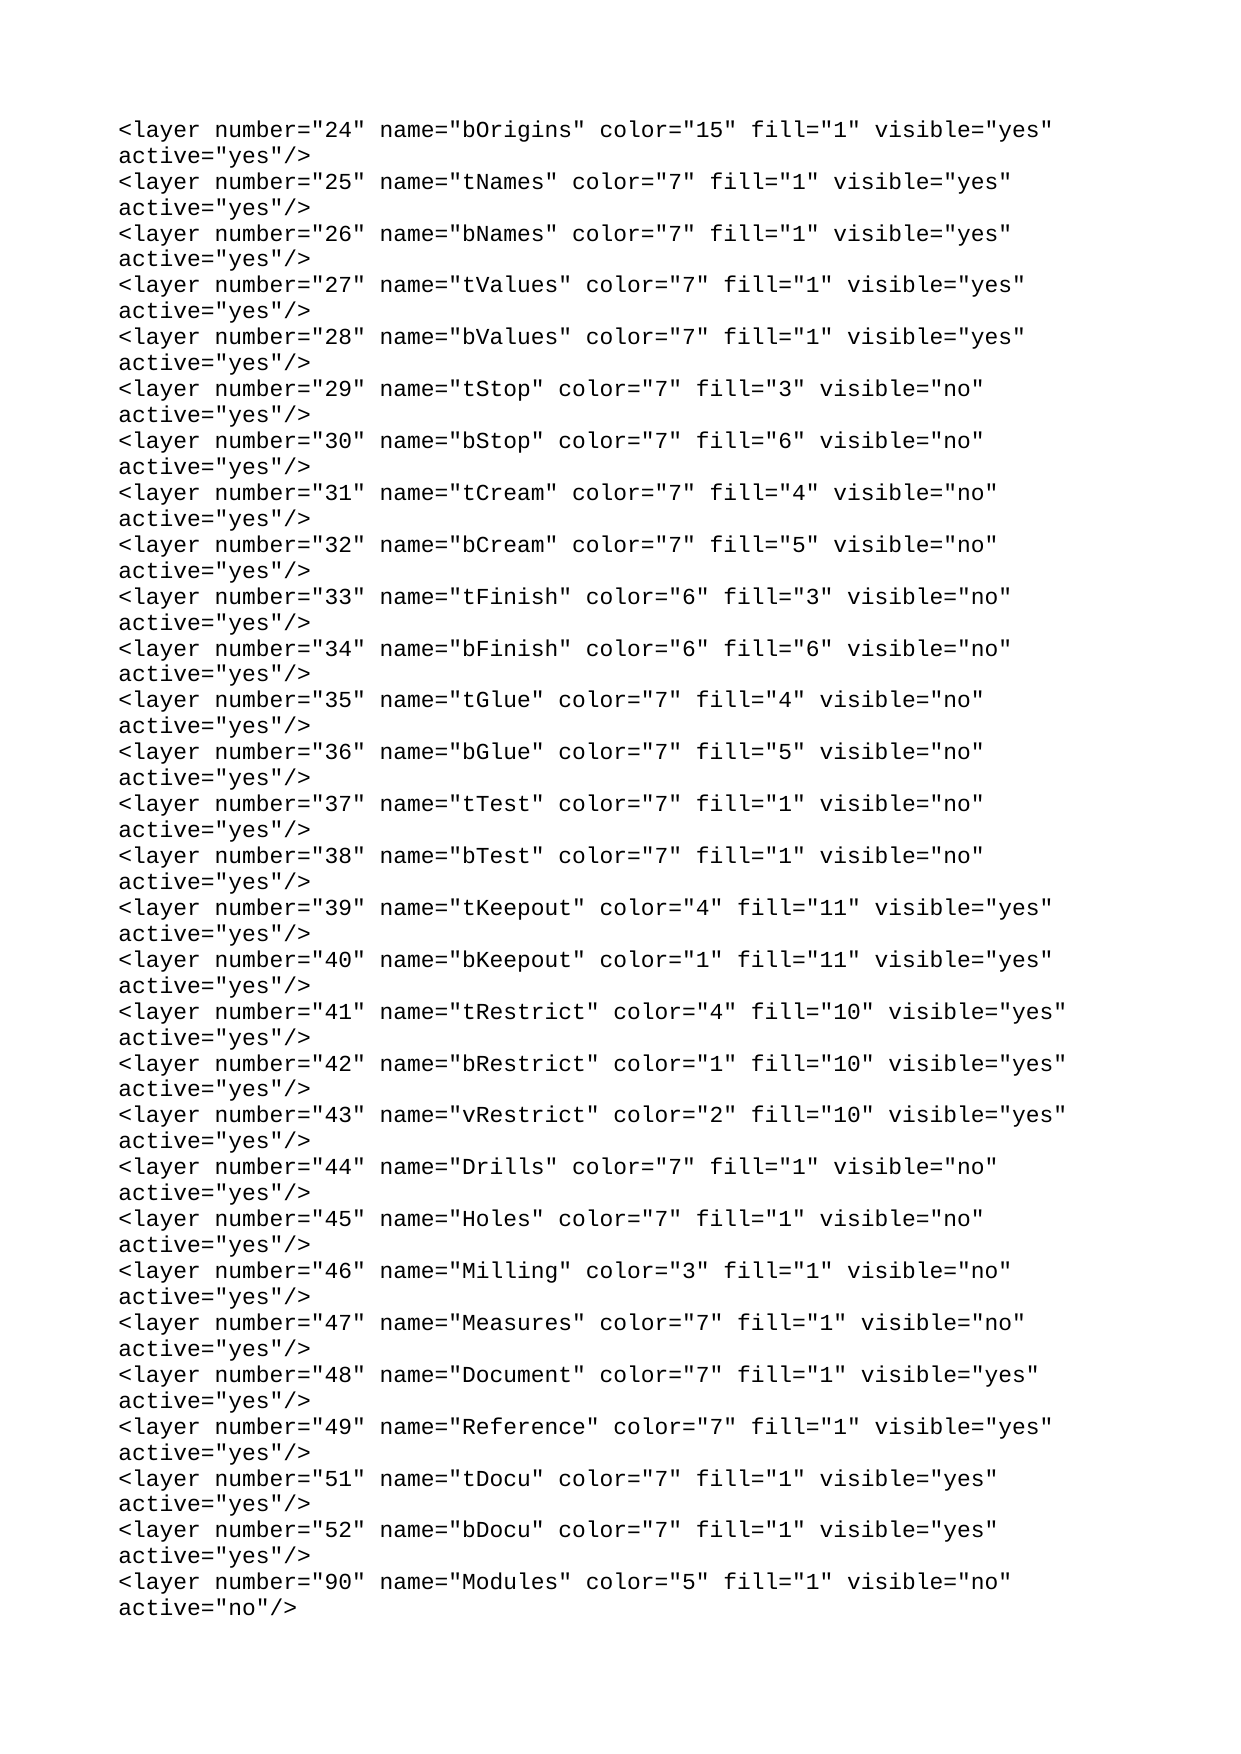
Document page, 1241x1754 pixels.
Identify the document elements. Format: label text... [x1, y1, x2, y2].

text <layer number="90" name="Modules" color="5" fill="1" visible="no" active="no"/> [118, 1571, 1122, 1622]
text <layer number="38" name="bTest" color="7" fill="1" visible="no" active="yes"/> [118, 844, 1122, 896]
text <layer number="49" name="Reference" color="7" fill="1" visible="yes" active="yes"/> [118, 1415, 1122, 1467]
text <layer number="37" name="tTest" color="7" fill="1" visible="no" active="yes"/> [118, 792, 1122, 844]
text <layer number="51" name="tDocu" color="7" fill="1" visible="yes" active="yes"/> [118, 1467, 1122, 1519]
text <layer number="33" name="tFinish" color="6" fill="3" visible="no" active="yes"/> [118, 585, 1122, 637]
text <layer number="46" name="Milling" color="3" fill="1" visible="no" active="yes"/> [118, 1259, 1122, 1311]
text <layer number="39" name="tKeepout" color="4" fill="11" visible="yes" active="yes"/> [118, 896, 1122, 948]
text <layer number="48" name="Document" color="7" fill="1" visible="yes" active="yes"/> [118, 1363, 1122, 1415]
text <layer number="26" name="bNames" color="7" fill="1" visible="yes" active="yes"/> [118, 222, 1122, 274]
text <layer number="41" name="tRestrict" color="4" fill="10" visible="yes" active="yes"/> [118, 1000, 1122, 1052]
text <layer number="32" name="bCream" color="7" fill="5" visible="no" active="yes"/> [118, 533, 1122, 585]
text <layer number="43" name="vRestrict" color="2" fill="10" visible="yes" active="yes"/> [118, 1104, 1122, 1156]
text <layer number="25" name="tNames" color="7" fill="1" visible="yes" active="yes"/> [118, 170, 1122, 222]
text <layer number="27" name="tValues" color="7" fill="1" visible="yes" active="yes"/> [118, 274, 1122, 326]
text <layer number="34" name="bFinish" color="6" fill="6" visible="no" active="yes"/> [118, 637, 1122, 689]
text <layer number="28" name="bValues" color="7" fill="1" visible="yes" active="yes"/> [118, 326, 1122, 377]
text <layer number="24" name="bOrigins" color="15" fill="1" visible="yes" active="yes"/> [118, 118, 1122, 170]
text <layer number="47" name="Measures" color="7" fill="1" visible="no" active="yes"/> [118, 1311, 1122, 1363]
text <layer number="42" name="bRestrict" color="1" fill="10" visible="yes" active="yes"/> [118, 1052, 1122, 1104]
text <layer number="29" name="tStop" color="7" fill="3" visible="no" active="yes"/> [118, 377, 1122, 429]
text <layer number="31" name="tCream" color="7" fill="4" visible="no" active="yes"/> [118, 481, 1122, 533]
text <layer number="36" name="bGlue" color="7" fill="5" visible="no" active="yes"/> [118, 741, 1122, 792]
text <layer number="40" name="bKeepout" color="1" fill="11" visible="yes" active="yes"/> [118, 948, 1122, 1000]
text <layer number="35" name="tGlue" color="7" fill="4" visible="no" active="yes"/> [118, 689, 1122, 741]
text <layer number="52" name="bDocu" color="7" fill="1" visible="yes" active="yes"/> [118, 1519, 1122, 1571]
text <layer number="45" name="Holes" color="7" fill="1" visible="no" active="yes"/> [118, 1207, 1122, 1259]
text <layer number="30" name="bStop" color="7" fill="6" visible="no" active="yes"/> [118, 429, 1122, 481]
text <layer number="44" name="Drills" color="7" fill="1" visible="no" active="yes"/> [118, 1156, 1122, 1207]
